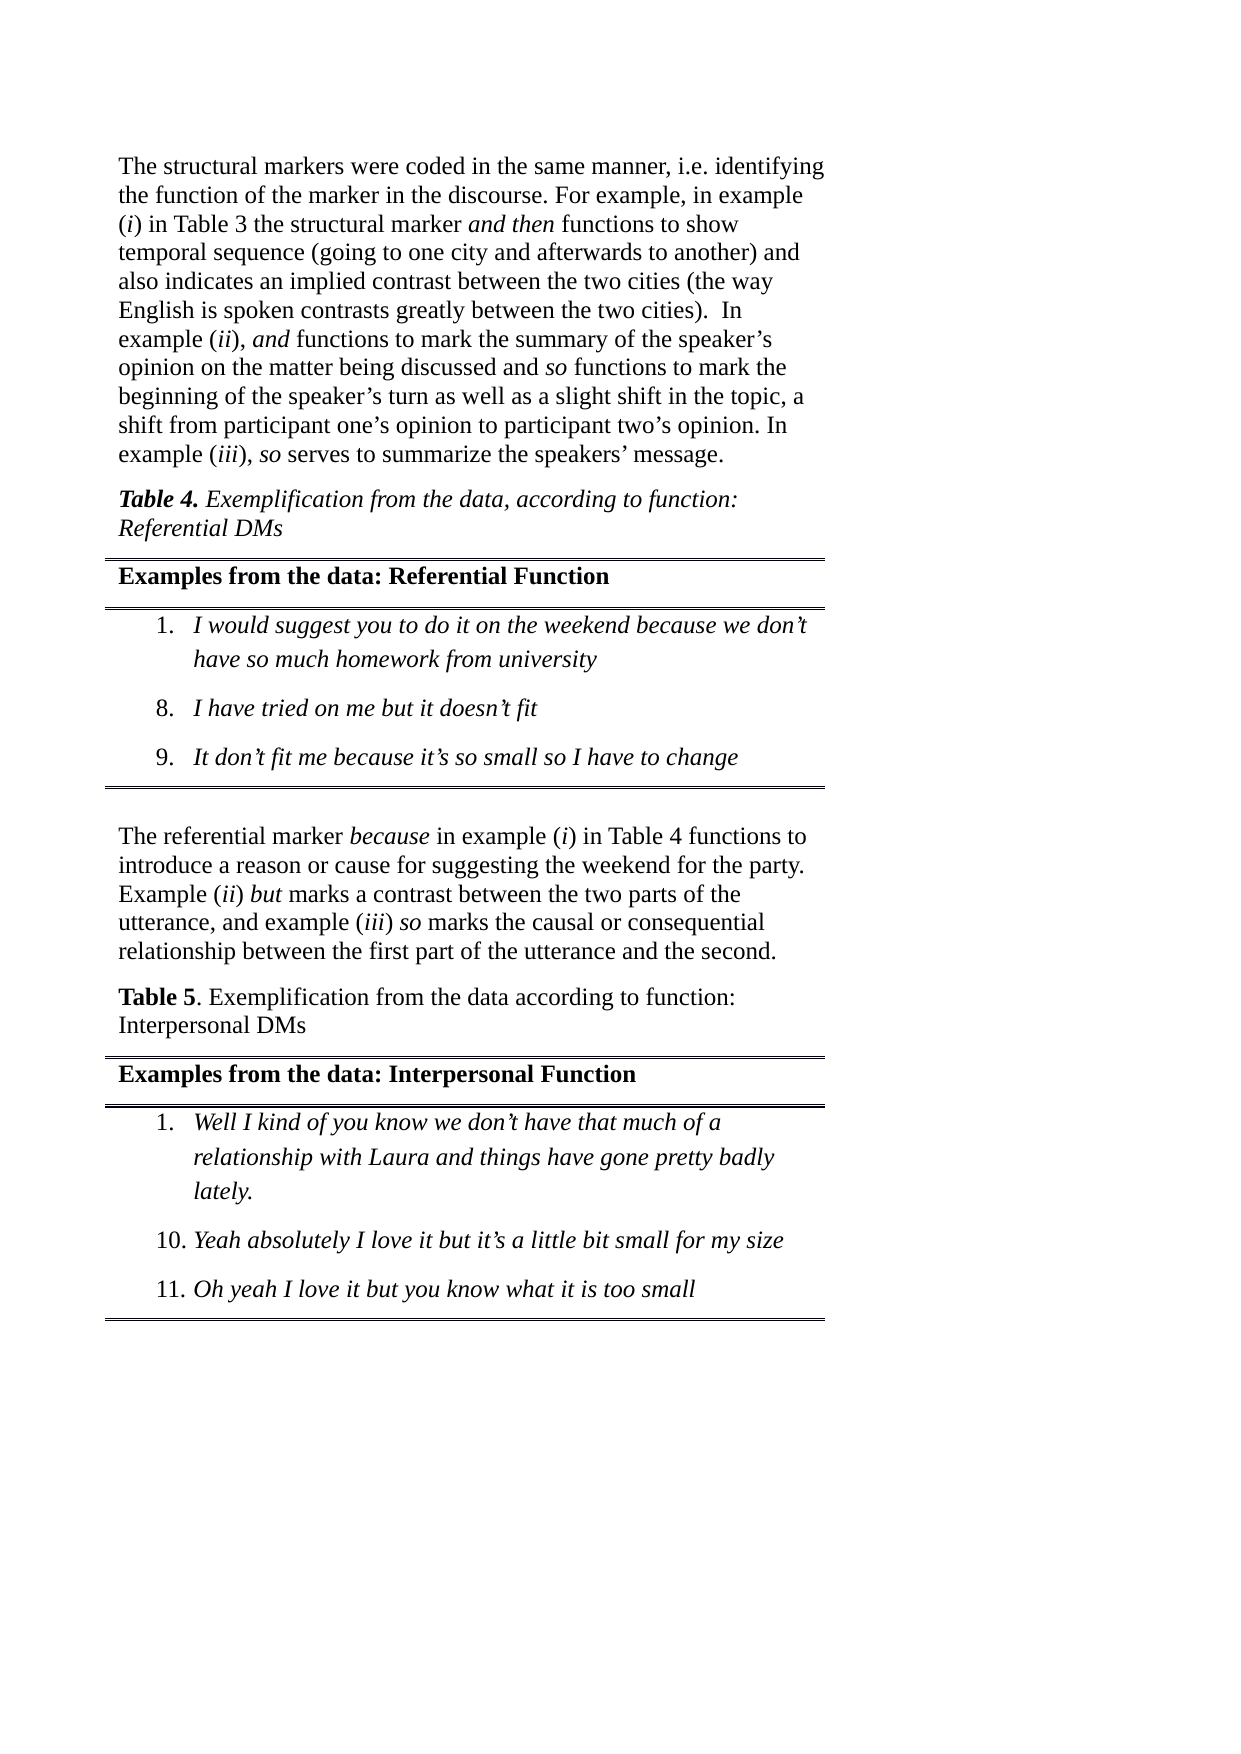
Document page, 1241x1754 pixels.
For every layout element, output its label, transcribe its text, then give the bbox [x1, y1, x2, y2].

table_cell Well I kind of you know we don’t have that much of a relationship with Laura and things have gone pretty badly lately. Yeah absolutely I love it but it’s a little bit small for my size Oh yeah I love it but you know what it is too small [105, 1108, 825, 1318]
text The referential marker because in example (i) in Table 4 functions to introduce a reason or cause for suggesting the weekend for the party. Example (ii) but marks a contrast between the two parts of the utterance, and example (iii) so marks the causal or consequential relationship between the first part of the utterance and the second. [118, 821, 827, 965]
text Table 5. Exemplification from the data according to function: Interpersonal DMs [118, 982, 827, 1039]
table_cell I would suggest you to do it on the weekend because we don’t have so much homework from university I have tried on me but it doesn’t fit It don’t fit me because it’s so small so I have to change [105, 610, 825, 786]
table_header Examples from the data: Referential Function [105, 561, 825, 607]
text Table 4. Exemplification from the data, according to function: Referential DMs [118, 484, 827, 542]
table_header Examples from the data: Interpersonal Function [105, 1059, 825, 1104]
text The structural markers were coded in the same manner, i.e. identifying the function of the marker in the discourse. For example, in example (i) in Table 3 the structural marker and then functions to show temporal sequence (going to one city and afterwards to another) and also indicates an implied contrast between the two cities (the way English is spoken contrasts greatly between the two cities). In example (ii), and functions to mark the summary of the speaker’s opinion on the matter being discussed and so functions to mark the beginning of the speaker’s turn as well as a slight shift in the topic, a shift from participant one’s opinion to participant two’s opinion. In example (iii), so serves to summarize the speakers’ message. [118, 151, 827, 467]
